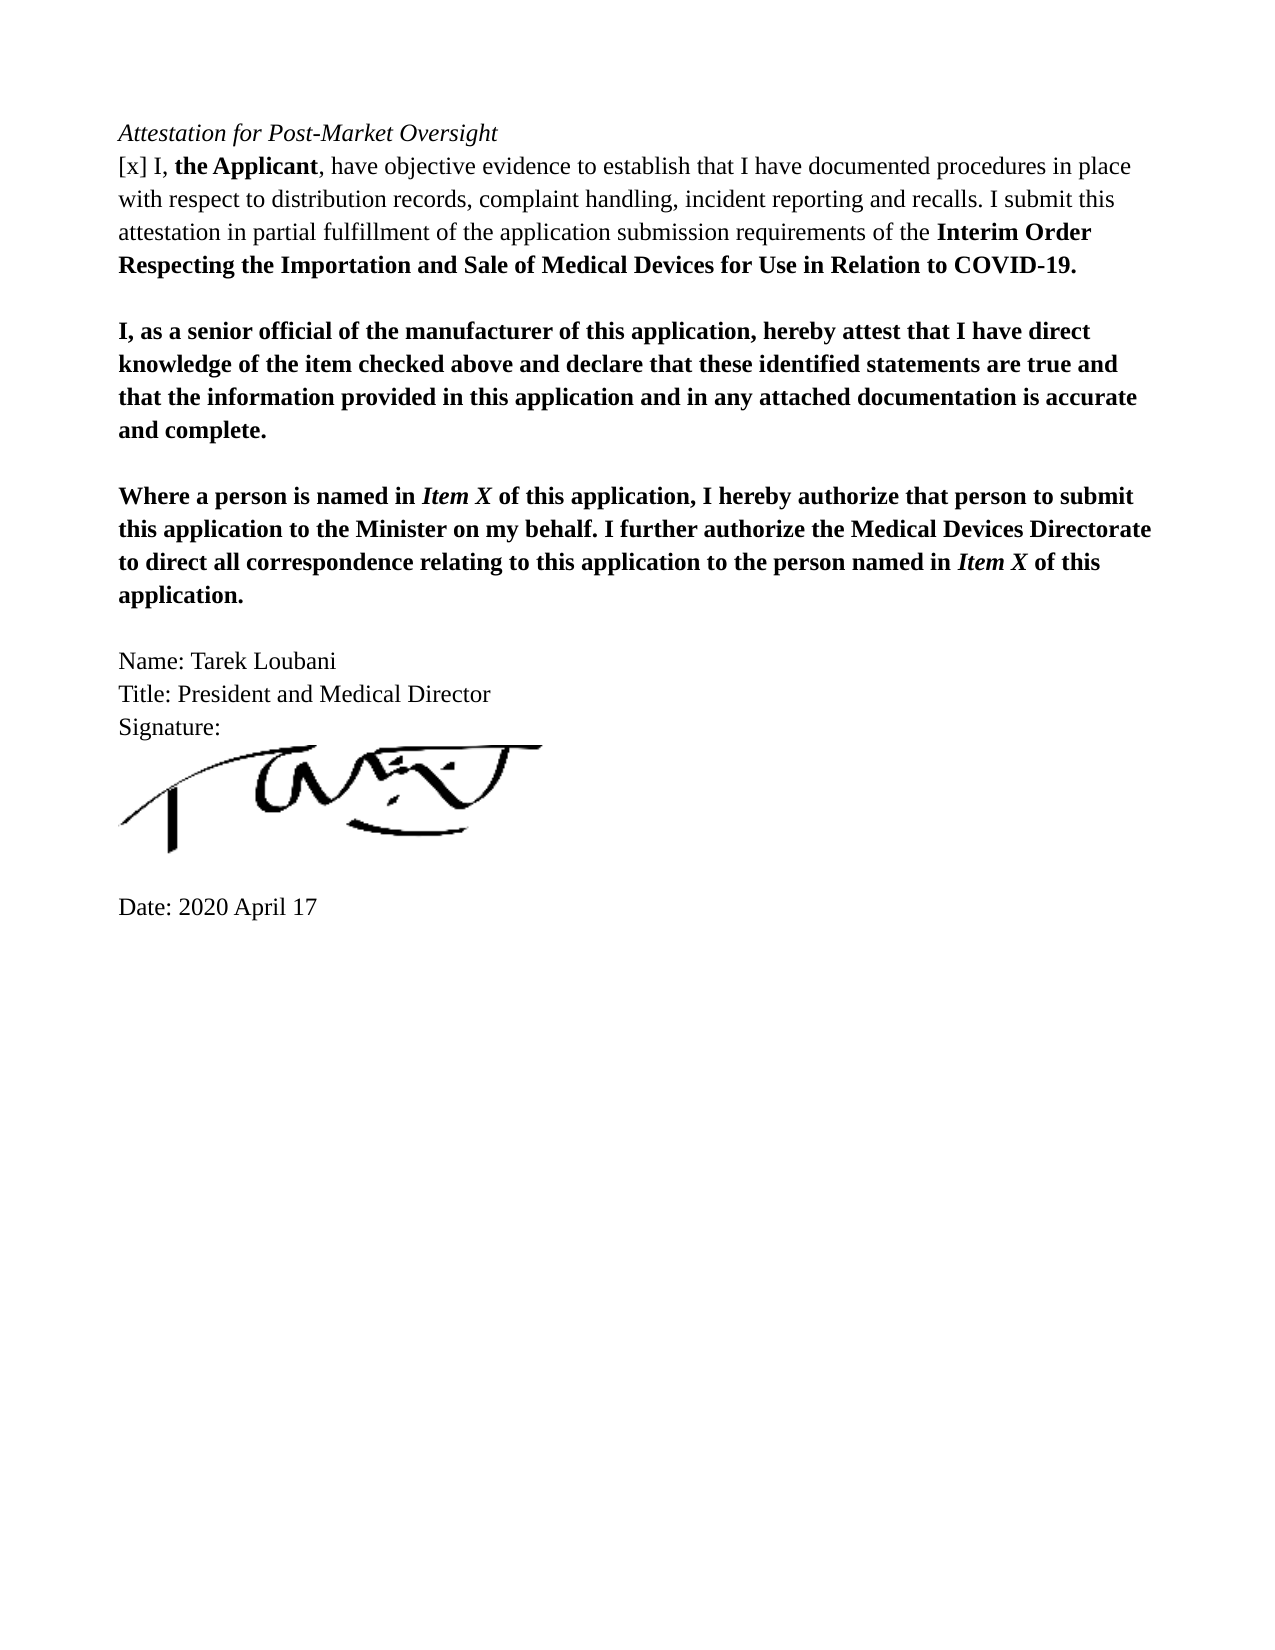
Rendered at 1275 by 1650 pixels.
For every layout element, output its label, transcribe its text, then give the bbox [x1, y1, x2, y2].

text Where a person is named in Item X of this application, I hereby authorize that person to submit this application to the Minister on my behalf. I further authorize the Medical Devices Directorate to direct all correspondence relating to this application to the person named in Item X of this application. [118, 481, 1157, 609]
text I, as a senior official of the manufacturer of this application, hereby attest that I have direct knowledge of the item checked above and declare that these identified statements are true and that the information provided in this application and in any attached documentation is accurate and complete. [118, 316, 1157, 444]
text Date: 2020 April 17 [118, 892, 1157, 921]
picture [118, 745, 544, 855]
text Attestation for Post-Market Oversight [118, 118, 1157, 147]
text [x] I, the Applicant, have objective evidence to establish that I have documented procedures in place with respect to distribution records, complaint handling, incident reporting and recalls. I submit this attestation in partial fulfillment of the application submission requirements of the Interim Order Respecting the Importation and Sale of Medical Devices for Use in Relation to COVID-19. [118, 151, 1157, 279]
text Name: Tarek Loubani Title: President and Medical Director Signature: [118, 646, 1157, 741]
